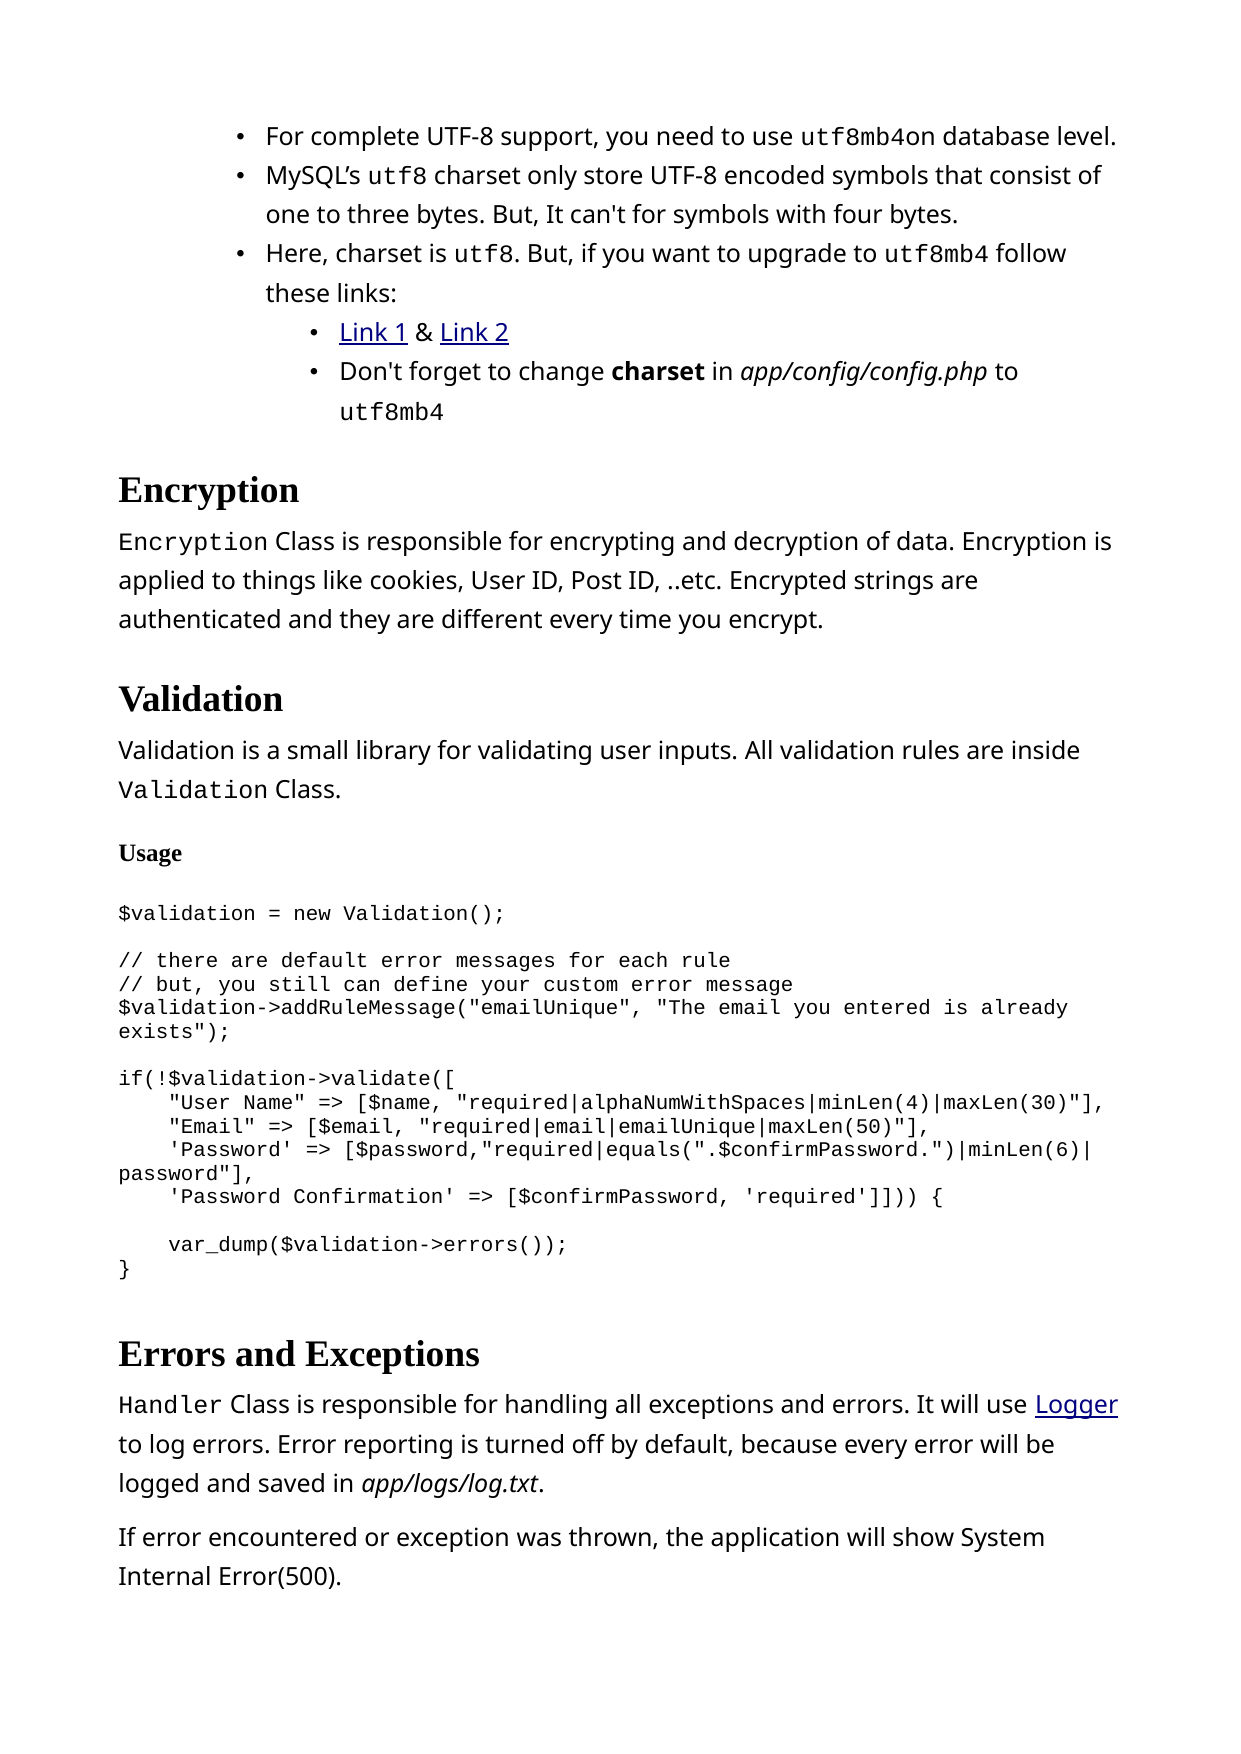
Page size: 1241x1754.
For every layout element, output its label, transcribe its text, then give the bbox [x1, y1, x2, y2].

text $validation->addRuleMessage("emailUnique", "The email you entered is already exists"); [118, 997, 1122, 1045]
text "Email" => [$email, "required|email|emailUnique|maxLen(50)"], [118, 1116, 1122, 1139]
text "User Name" => [$name, "required|alphaNumWithSpaces|minLen(4)|maxLen(30)"], [118, 1092, 1122, 1116]
list For complete UTF-8 support, you need to use utf8mb4on database level. [236, 118, 1122, 152]
text } [118, 1257, 1122, 1281]
text 'Password' => [$password,"required|equals(".$confirmPassword.")|minLen(6)|password"], [118, 1139, 1122, 1187]
text if(!$validation->validate([ [118, 1068, 1122, 1092]
list Here, charset is utf8. But, if you want to upgrade to utf8mb4 follow these links: [236, 236, 1122, 309]
text 'Password Confirmation' => [$confirmPassword, 'required']])) { [118, 1187, 1122, 1210]
text var_dump($validation->errors()); [118, 1234, 1122, 1257]
text // there are default error messages for each rule [118, 950, 1122, 974]
list Link 1 & Link 2 [309, 314, 1122, 349]
subtitle Errors and Exceptions [118, 1331, 1122, 1374]
subtitle Validation [118, 677, 1122, 720]
text Encryption Class is responsible for encrypting and decryption of data. Encryption is applied to things like cookies, User ID, Post ID, ..etc. Encrypted strings are authenticated and they are different every time you encrypt. [118, 523, 1122, 636]
text Handler Class is responsible for handling all exceptions and errors. It will use Logger to log errors. Error reporting is turned off by default, because every error will be logged and saved in app/logs/log.txt. [118, 1387, 1122, 1500]
text Validation is a small library for validating user inputs. All validation rules are inside Validation Class. [118, 732, 1122, 806]
list Don't forget to change charset in app/config/config.php to utf8mb4 [309, 354, 1122, 427]
text $validation = new Validation(); [118, 903, 1122, 926]
list MySQL’s utf8 charset only store UTF-8 encoded symbols that consist of one to three bytes. But, It can't for symbols with four bytes. [236, 157, 1122, 231]
subtitle Usage [118, 838, 1122, 867]
text If error encountered or exception was thrown, the application will show System Internal Error(500). [118, 1519, 1122, 1593]
subtitle Encryption [118, 468, 1122, 511]
text // but, you still can define your custom error message [118, 974, 1122, 997]
